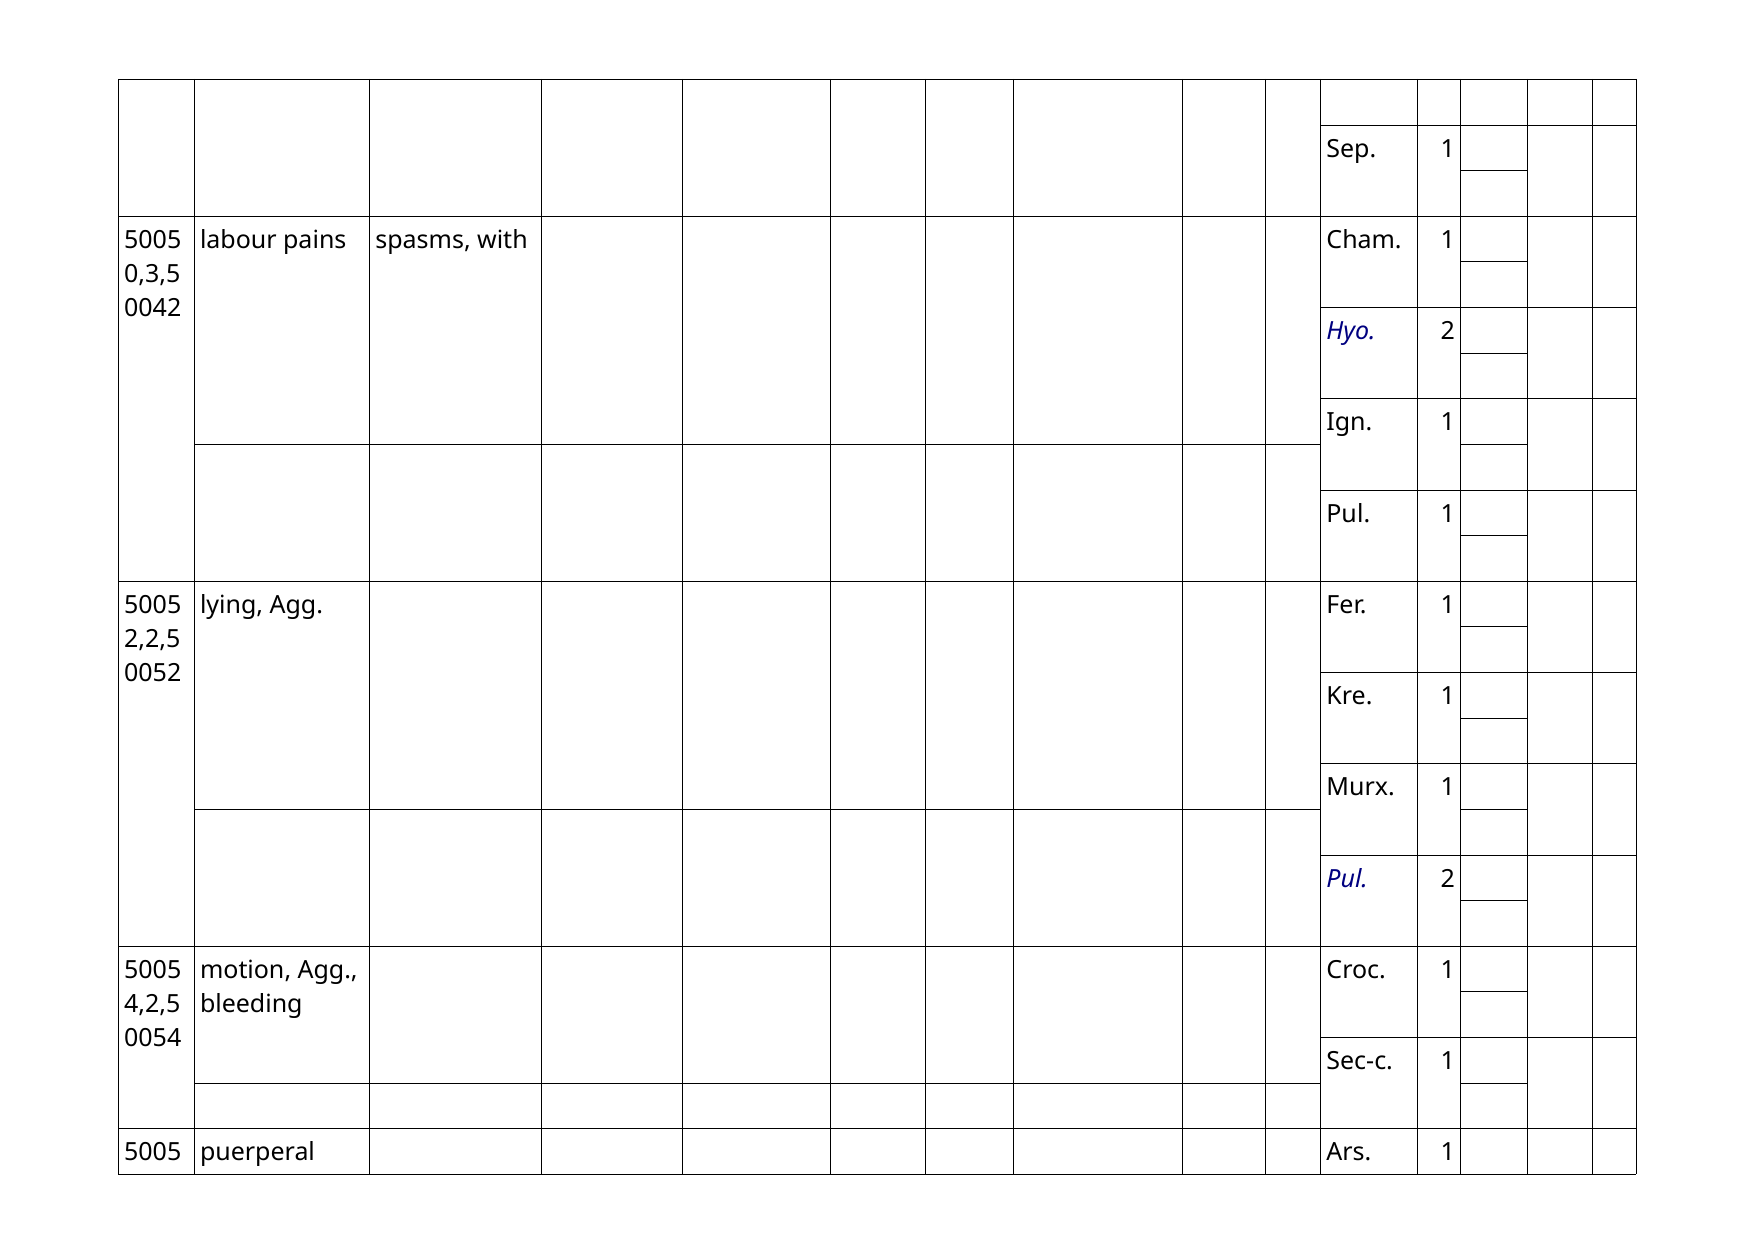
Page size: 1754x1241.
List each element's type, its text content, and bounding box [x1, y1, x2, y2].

table_cell [542, 947, 682, 1083]
table_cell [1528, 1129, 1592, 1174]
table_cell [1461, 627, 1527, 672]
table_cell [1528, 856, 1592, 946]
table_cell 50052,2,50052 [119, 582, 194, 946]
table_cell [1266, 445, 1320, 581]
table_cell [1593, 582, 1636, 672]
table_cell [831, 947, 925, 1083]
table_cell [542, 217, 682, 444]
table_cell [1014, 445, 1182, 581]
table_cell [1593, 673, 1636, 763]
table_cell [1528, 126, 1592, 216]
table_cell [542, 582, 682, 809]
table_cell [1593, 947, 1636, 1037]
table_cell Cham. [1321, 217, 1417, 307]
table_cell [1183, 810, 1265, 946]
table_cell [1461, 491, 1527, 535]
table_cell Sec-c. [1321, 1038, 1417, 1128]
table_cell [1461, 582, 1527, 626]
table_cell [1461, 1129, 1527, 1174]
table_cell [831, 80, 925, 216]
table_cell 50054,2,50054 [119, 947, 194, 1128]
table_cell 1 [1418, 582, 1460, 672]
table_cell [1461, 126, 1527, 170]
table_cell 1 [1418, 764, 1460, 854]
table_cell [370, 445, 541, 581]
table_cell [1418, 80, 1460, 124]
table_cell puerperal [195, 1129, 369, 1174]
table_cell [1014, 582, 1182, 809]
table_cell 1 [1418, 947, 1460, 1037]
table_cell [542, 810, 682, 946]
table_cell Fer. [1321, 582, 1417, 672]
table_cell Croc. [1321, 947, 1417, 1037]
table_cell [370, 80, 541, 216]
table_cell 1 [1418, 217, 1460, 307]
table_cell [1461, 171, 1527, 216]
table_cell 1 [1418, 1038, 1460, 1128]
table_cell [1461, 764, 1527, 809]
table_cell [683, 810, 830, 946]
table_cell [1461, 1084, 1527, 1128]
table_cell [1183, 1084, 1265, 1128]
table_cell [1528, 947, 1592, 1037]
table_cell [1593, 856, 1636, 946]
table_cell [683, 217, 830, 444]
table_cell [1266, 1129, 1320, 1174]
table_cell Pul. [1321, 856, 1417, 946]
table_cell [1461, 673, 1527, 718]
table_cell [683, 947, 830, 1083]
table_cell [1593, 126, 1636, 216]
table_cell [370, 582, 541, 809]
table_cell [831, 810, 925, 946]
table_cell Ign. [1321, 399, 1417, 489]
table_cell [1461, 399, 1527, 444]
table_cell [1528, 491, 1592, 581]
table_cell [1593, 1038, 1636, 1128]
table_cell [831, 445, 925, 581]
table_cell [1014, 80, 1182, 216]
table_cell Murx. [1321, 764, 1417, 854]
table_cell [1461, 901, 1527, 946]
table_cell [1266, 582, 1320, 809]
table_cell [1528, 673, 1592, 763]
table_cell [831, 582, 925, 809]
table_cell [1593, 764, 1636, 854]
table_cell [926, 947, 1013, 1083]
table_cell Kre. [1321, 673, 1417, 763]
table_cell 1 [1418, 126, 1460, 216]
table_cell [542, 1084, 682, 1128]
table_cell [370, 810, 541, 946]
table_cell [1461, 719, 1527, 763]
table_cell [1461, 810, 1527, 854]
table_cell [1461, 856, 1527, 900]
table_cell [1266, 1084, 1320, 1128]
table_cell [1461, 992, 1527, 1037]
table_cell [1183, 582, 1265, 809]
table_cell 5005 [119, 1129, 194, 1174]
table_cell 2 [1418, 856, 1460, 946]
table_cell [1266, 810, 1320, 946]
table_cell [1266, 217, 1320, 444]
table_cell [831, 1084, 925, 1128]
table_cell [542, 80, 682, 216]
table_cell [1266, 947, 1320, 1083]
table_cell [1528, 764, 1592, 854]
table_cell [926, 1129, 1013, 1174]
table_cell [1461, 262, 1527, 307]
table_cell [1461, 445, 1527, 489]
table_cell [683, 1084, 830, 1128]
table_cell [1528, 308, 1592, 398]
table_cell [1593, 217, 1636, 307]
table_cell 2 [1418, 308, 1460, 398]
table_cell [1593, 1129, 1636, 1174]
table_cell [1183, 217, 1265, 444]
table_cell Pul. [1321, 491, 1417, 581]
table_cell [1183, 80, 1265, 216]
table_cell [195, 1084, 369, 1128]
table_cell [119, 80, 194, 216]
table_cell [683, 582, 830, 809]
table_cell 1 [1418, 491, 1460, 581]
table_cell [1461, 80, 1527, 124]
table_cell [926, 1084, 1013, 1128]
table_cell [542, 445, 682, 581]
table_cell [1593, 80, 1636, 124]
table_cell [1461, 536, 1527, 581]
table_cell [1014, 1129, 1182, 1174]
table_cell [370, 947, 541, 1083]
table_cell [1461, 354, 1527, 398]
table_cell [370, 1129, 541, 1174]
table_cell [1528, 582, 1592, 672]
table_cell [1014, 1084, 1182, 1128]
table_cell [1528, 1038, 1592, 1128]
table_cell Ars. [1321, 1129, 1417, 1174]
table_cell [926, 810, 1013, 946]
table_cell [1528, 399, 1592, 489]
table_cell motion, Agg., bleeding [195, 947, 369, 1083]
table_cell [926, 80, 1013, 216]
table_cell [195, 80, 369, 216]
table_cell [683, 1129, 830, 1174]
table_cell 1 [1418, 1129, 1460, 1174]
table_cell [1014, 947, 1182, 1083]
table_cell [1183, 947, 1265, 1083]
table_cell [370, 1084, 541, 1128]
table_cell [1461, 1038, 1527, 1083]
table_cell [1593, 308, 1636, 398]
table_cell [1014, 810, 1182, 946]
table_cell 1 [1418, 673, 1460, 763]
table_cell [1183, 1129, 1265, 1174]
table_cell [1593, 491, 1636, 581]
table_cell [195, 445, 369, 581]
table_cell lying, Agg. [195, 582, 369, 809]
table_cell [1461, 947, 1527, 991]
table_cell [195, 810, 369, 946]
table_cell [926, 445, 1013, 581]
table_cell [926, 217, 1013, 444]
table_cell [1528, 217, 1592, 307]
table_cell 50050,3,50042 [119, 217, 194, 581]
table_cell [1183, 445, 1265, 581]
table_cell [1014, 217, 1182, 444]
table_cell 1 [1418, 399, 1460, 489]
table_cell [1461, 308, 1527, 353]
table_cell [1266, 80, 1320, 216]
table_cell spasms, with [370, 217, 541, 444]
table_cell labour pains [195, 217, 369, 444]
table_cell [1528, 80, 1592, 124]
table_cell Sep. [1321, 126, 1417, 216]
table_cell [683, 445, 830, 581]
table_cell Hyo. [1321, 308, 1417, 398]
table_cell [1461, 217, 1527, 261]
table_cell [1593, 399, 1636, 489]
table_cell [926, 582, 1013, 809]
table_cell [683, 80, 830, 216]
table_cell [542, 1129, 682, 1174]
table_cell [831, 1129, 925, 1174]
table_cell [1321, 80, 1417, 124]
table_cell [831, 217, 925, 444]
